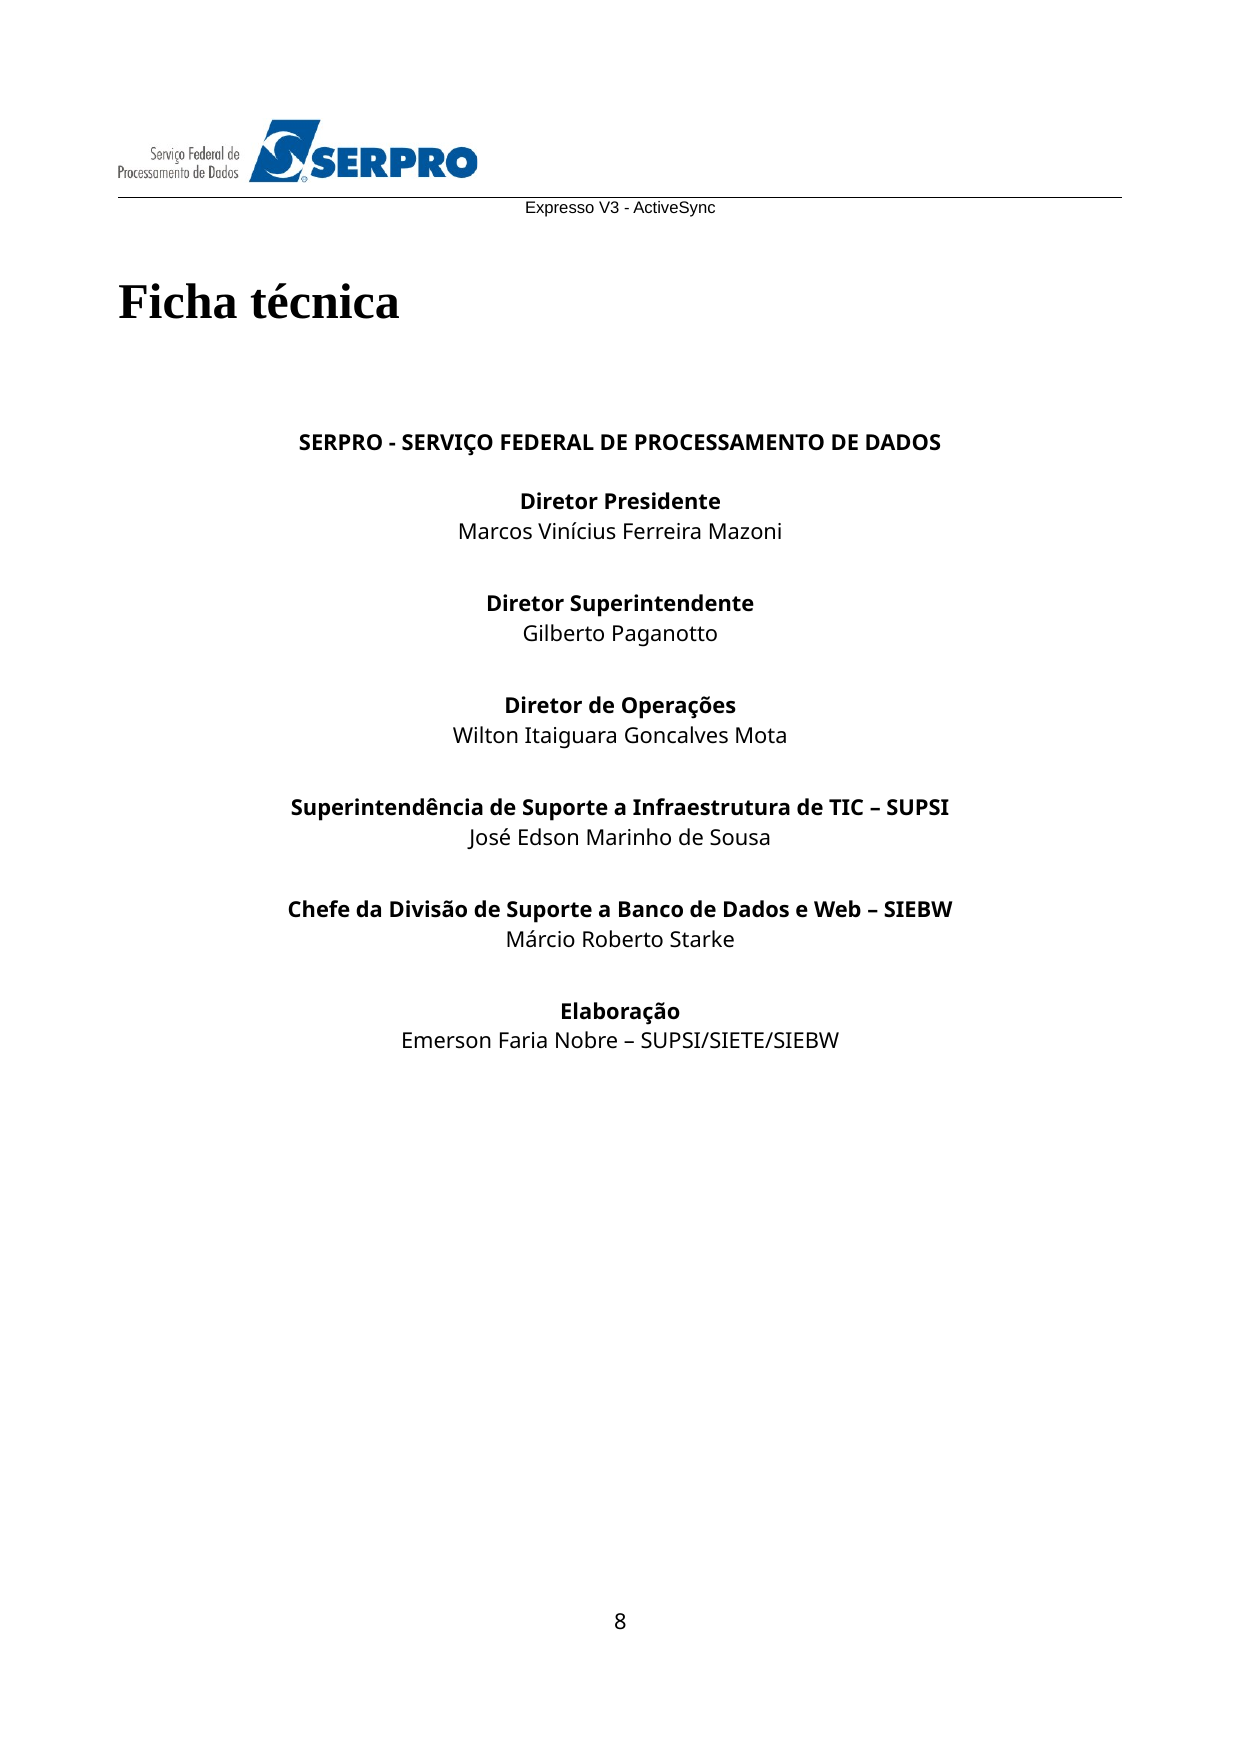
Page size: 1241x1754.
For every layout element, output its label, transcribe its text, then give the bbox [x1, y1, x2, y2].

picture [118, 118, 478, 183]
text Diretor Superintendente Gilberto Paganotto [118, 588, 1122, 678]
subtitle Ficha técnica [118, 272, 1122, 330]
text Elaboração Emerson Faria Nobre – SUPSI/SIETE/SIEBW [118, 996, 1122, 1055]
text Diretor de Operações Wilton Itaiguara Goncalves Mota [118, 690, 1122, 779]
text Chefe da Divisão de Suporte a Banco de Dados e Web – SIEBW Márcio Roberto Starke [118, 894, 1122, 983]
text SERPRO - SERVIÇO FEDERAL DE PROCESSAMENTO DE DADOS Diretor Presidente Marcos Vinícius Ferreira Mazoni [118, 427, 1122, 576]
text Superintendência de Suporte a Infraestrutura de TIC – SUPSI José Edson Marinho de Sousa [118, 792, 1122, 881]
